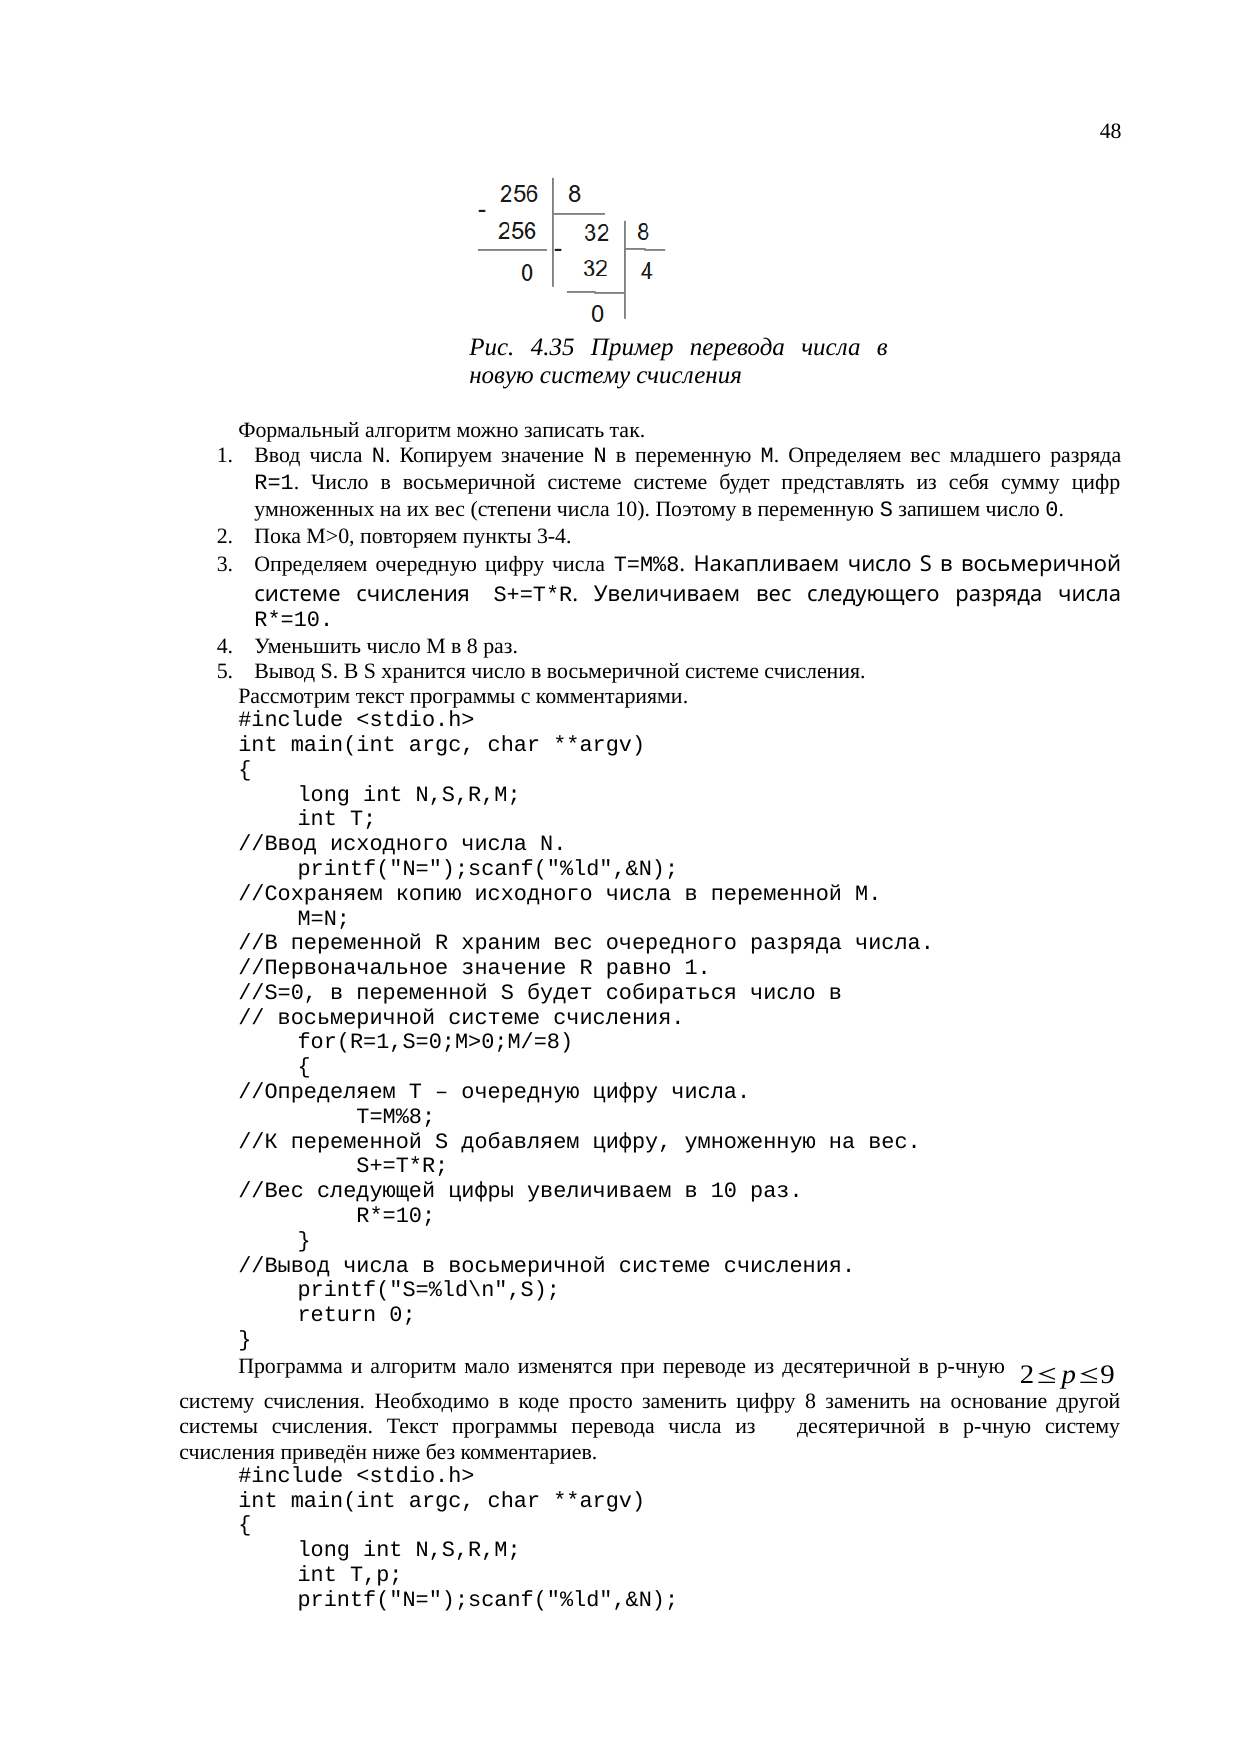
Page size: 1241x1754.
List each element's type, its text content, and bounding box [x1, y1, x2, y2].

text //Вес следующей цифры увеличиваем в 10 раз. [238, 1179, 1121, 1204]
text // восьмеричной системе счисления. [238, 1006, 1121, 1031]
text //К переменной S добавляем цифру, умноженную на вес. [238, 1130, 1121, 1155]
text T=M%8; [238, 1105, 1121, 1130]
text printf("N=");scanf("%ld",&N); [238, 1588, 1121, 1613]
text //Определяем T – очередную цифру числа. [238, 1080, 1121, 1105]
text Рис. 4.35 Пример перевода числа в новую систему счисления [469, 332, 890, 389]
text #include <stdio.h> [238, 708, 1121, 733]
text printf("N=");scanf("%ld",&N); [238, 857, 1121, 882]
text Программа и алгоритм мало изменятся при переводе из десятеричной в p-чную систему счисления. Необходимо в коде просто заменить цифру 8 заменить на основание другой системы счисления. Текст программы перевода числа из десятеричной в p-чную систему счисления приведён ниже без комментариев. [179, 1353, 1121, 1464]
text return 0; [238, 1303, 1121, 1328]
list Вывод S. В S хранится число в восьмеричной системе счисления. [217, 658, 1121, 683]
text } [238, 1328, 1121, 1353]
text } [238, 1229, 1121, 1254]
list Определяем очередную цифру числа T=M%8. Накапливаем число S в восьмеричной системе счисления S+=T*R. Увеличиваем вес следующего разряда числа R*=10. [217, 548, 1121, 633]
text M=N; [238, 907, 1121, 932]
text long int N,S,R,M; [238, 1538, 1121, 1563]
text S+=T*R; [238, 1155, 1121, 1179]
list Ввод числа N. Копируем значение N в переменную M. Определяем вес младшего разряда R=1. Число в восьмеричной системе системе будет представлять из себя сумму цифр умноженных на их вес (степени числа 10). Поэтому в переменную S запишем число 0. [217, 442, 1121, 523]
text int main(int argc, char **argv) [238, 733, 1121, 758]
text //Сохраняем копию исходного числа в переменной M. [238, 882, 1121, 907]
list Пока M>0, повторяем пункты 3-4. [217, 523, 1121, 548]
text { [238, 758, 1121, 783]
list Уменьшить число M в 8 раз. [217, 633, 1121, 658]
picture [469, 177, 666, 332]
text for(R=1,S=0;M>0;M/=8) [238, 1031, 1121, 1056]
text //S=0, в переменной S будет собираться число в [238, 981, 1121, 1006]
text //Первоначальное значение R равно 1. [238, 956, 1121, 981]
text R*=10; [238, 1204, 1121, 1229]
text int main(int argc, char **argv) [238, 1489, 1121, 1513]
text //Ввод исходного числа N. [238, 832, 1121, 857]
text int T; [238, 808, 1121, 832]
text Формальный алгоритм можно записать так. [179, 417, 1121, 442]
text #include <stdio.h> [238, 1464, 1121, 1489]
text //Вывод числа в восьмеричной системе счисления. [238, 1254, 1121, 1279]
text { [238, 1513, 1121, 1538]
text printf("S=%ld\n",S); [238, 1279, 1121, 1303]
text long int N,S,R,M; [238, 783, 1121, 808]
text int T,p; [238, 1563, 1121, 1588]
text { [238, 1056, 1121, 1080]
text //В переменной R храним вес очередного разряда числа. [238, 932, 1121, 956]
text Рассмотрим текст программы с комментариями. [179, 683, 1121, 708]
